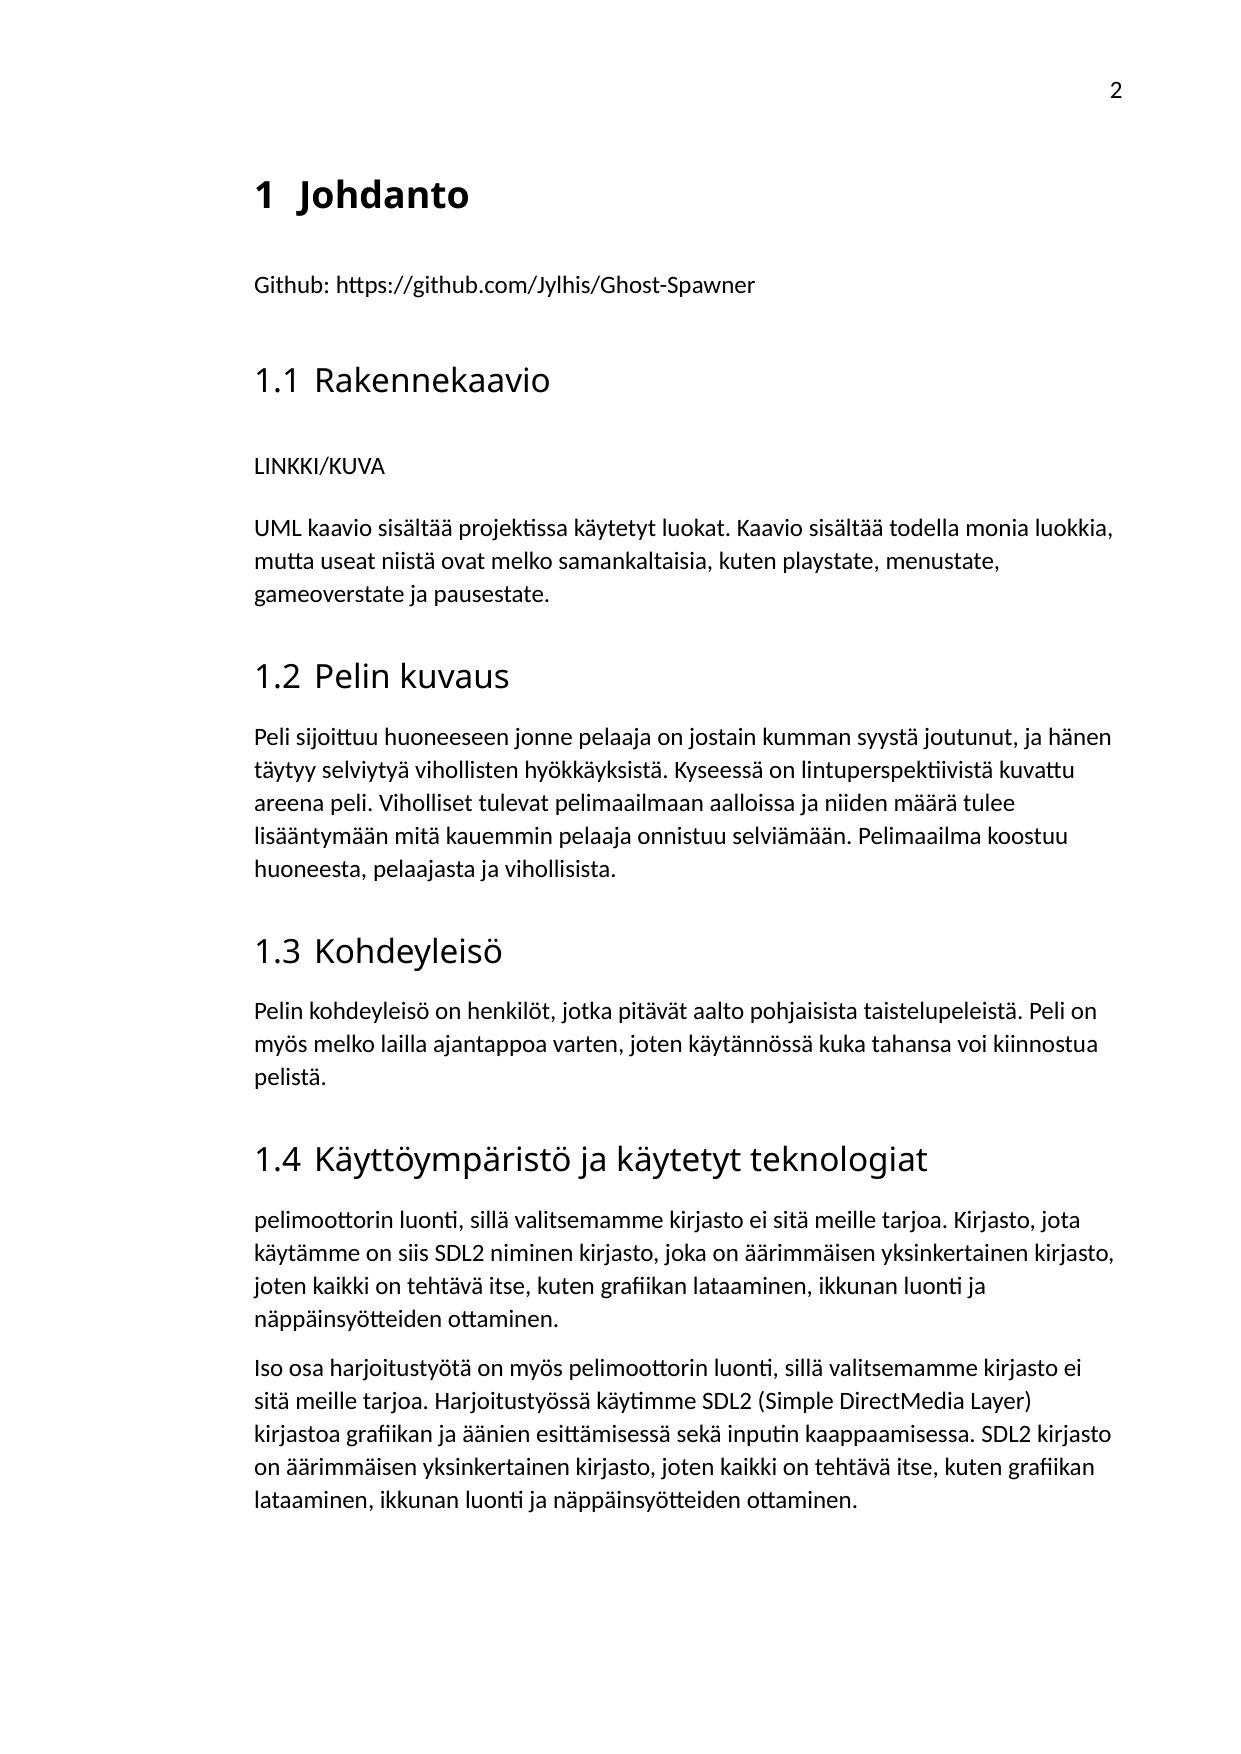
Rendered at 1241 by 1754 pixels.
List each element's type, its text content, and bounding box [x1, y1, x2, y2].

text Github: https://github.com/Jylhis/Ghost-Spawner [254, 270, 1122, 300]
text UML kaavio sisältää projektissa käytetyt luokat. Kaavio sisältää todella monia luokkia, mutta useat niistä ovat melko samankaltaisia, kuten playstate, menustate, gameoverstate ja pausestate. [254, 513, 1122, 609]
subtitle Johdanto [254, 168, 1122, 219]
subtitle Käyttöympäristö ja käytetyt teknologiat [254, 1136, 1122, 1181]
text Peli sijoittuu huoneeseen jonne pelaaja on jostain kumman syystä joutunut, ja hänen täytyy selviytyä vihollisten hyökkäyksistä. Kyseessä on lintuperspektiivistä kuvattu areena peli. Viholliset tulevat pelimaailmaan aalloissa ja niiden määrä tulee lisääntymään mitä kauemmin pelaaja onnistuu selviämään. Pelimaailma koostuu huoneesta, pelaajasta ja vihollisista. [254, 721, 1122, 883]
subtitle Kohdeyleisö [254, 927, 1122, 973]
text Iso osa harjoitustyötä on myös pelimoottorin luonti, sillä valitsemamme kirjasto ei sitä meille tarjoa. Harjoitustyössä käytimme SDL2 (Simple DirectMedia Layer) kirjastoa grafiikan ja äänien esittämisessä sekä inputin kaappaamisessa. SDL2 kirjasto on äärimmäisen yksinkertainen kirjasto, joten kaikki on tehtävä itse, kuten grafiikan lataaminen, ikkunan luonti ja näppäinsyötteiden ottaminen. [254, 1352, 1122, 1514]
text LINKKI/KUVA [254, 450, 1122, 481]
text pelimoottorin luonti, sillä valitsemamme kirjasto ei sitä meille tarjoa. Kirjasto, jota käytämme on siis SDL2 niminen kirjasto, joka on äärimmäisen yksinkertainen kirjasto, joten kaikki on tehtävä itse, kuten grafiikan lataaminen, ikkunan luonti ja näppäinsyötteiden ottaminen. [254, 1204, 1122, 1333]
text Pelin kohdeyleisö on henkilöt, jotka pitävät aalto pohjaisista taistelupeleistä. Peli on myös melko lailla ajantappoa varten, joten käytännössä kuka tahansa voi kiinnostua pelistä. [254, 996, 1122, 1092]
subtitle Pelin kuvaus [254, 653, 1122, 698]
subtitle Rakennekaavio [254, 357, 1122, 402]
